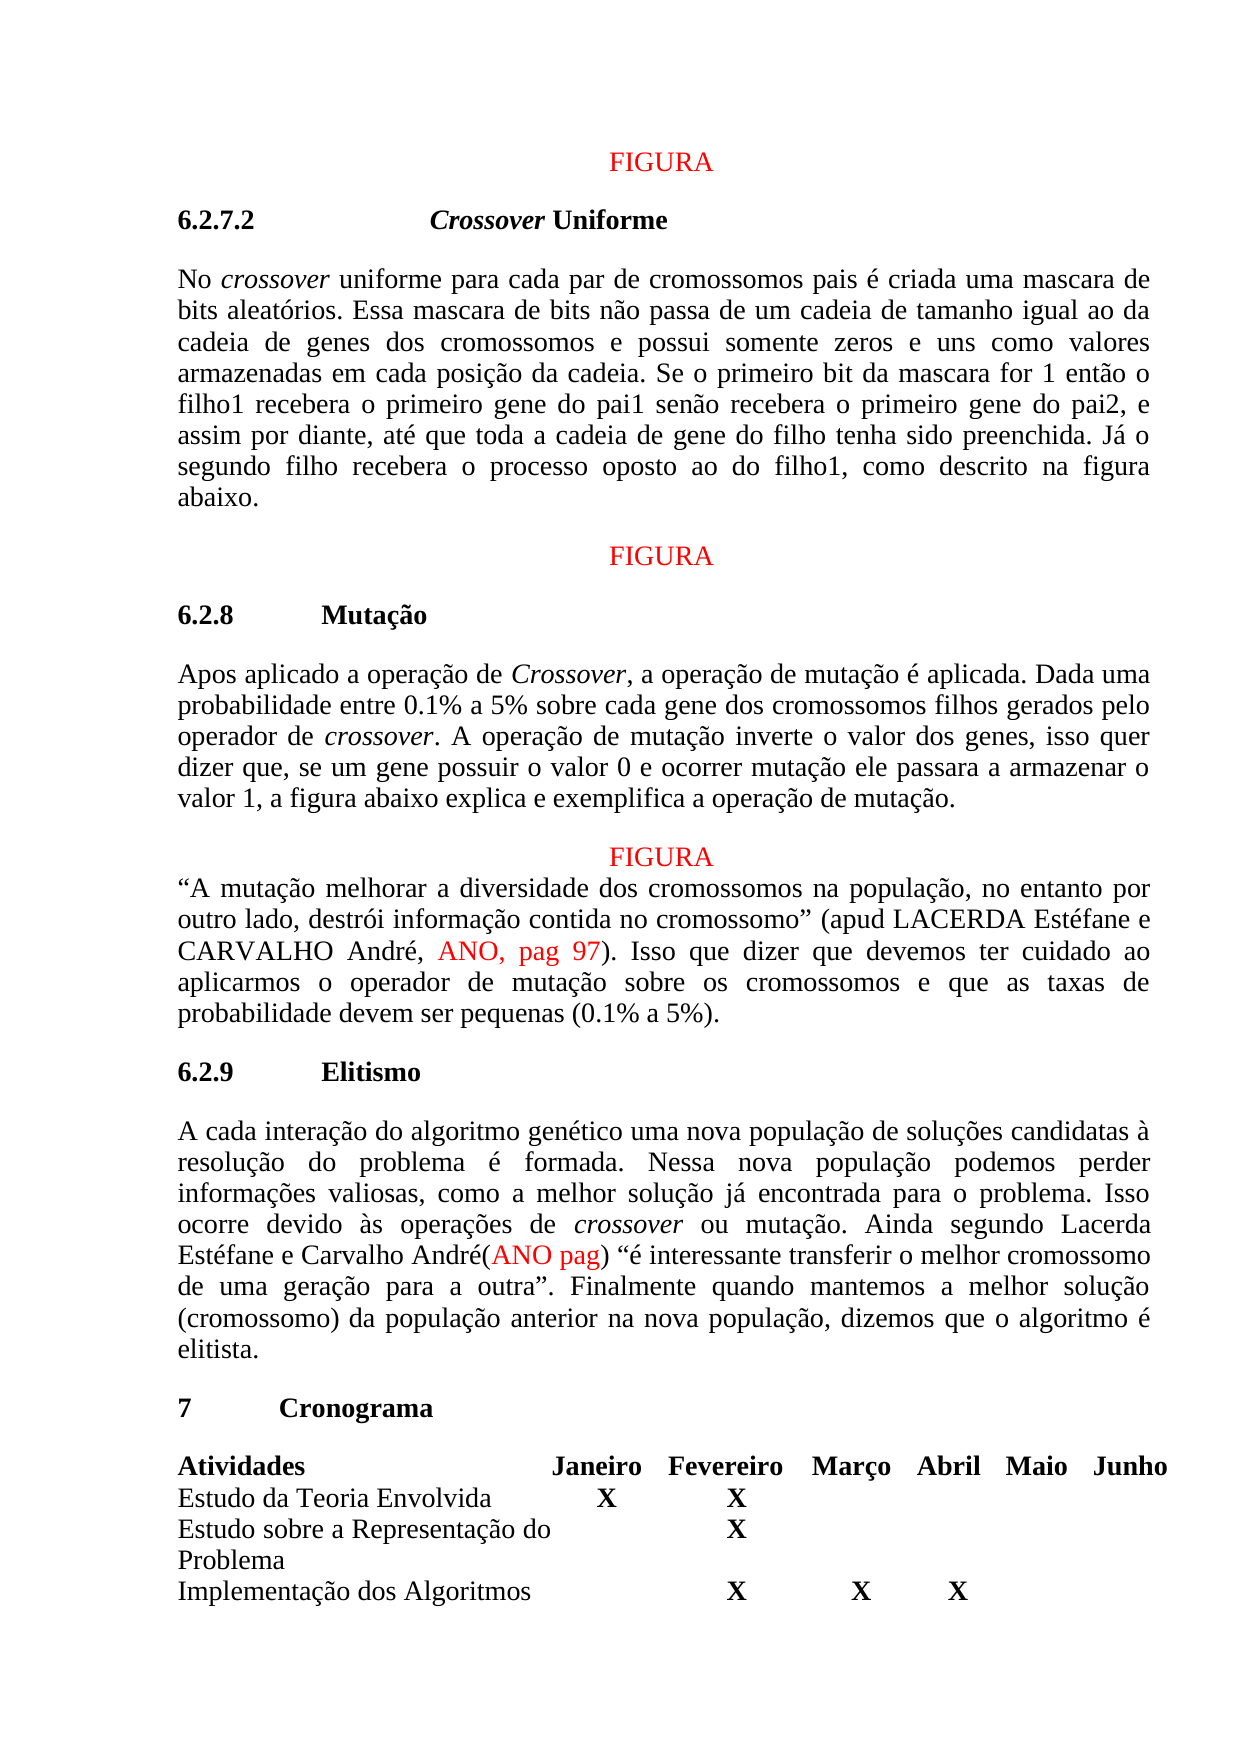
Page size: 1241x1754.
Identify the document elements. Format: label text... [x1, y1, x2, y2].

table_cell X [668, 1544, 812, 1575]
text 6.2.8 Mutação [427, 599, 1152, 630]
text FIGURA [177, 146, 609, 177]
table_cell [1093, 1509, 1193, 1513]
text 7 Cronograma [433, 1392, 1152, 1423]
text FIGURA [177, 842, 609, 873]
text A cada interação do algoritmo genético uma nova população de soluções candidatas à resolução do problema é formada. Nessa nova população podemos perder informações valiosas, como a melhor solução já encontrada para o problema. Isso ocorre devido às operações de crossover ou mutação. Ainda segundo Lacerda Estéfane e Carvalho André(ANO pag) “é interessante transferir o melhor cromossomo de uma geração para a outra”. Finalmente quando mantemos a melhor solução (cromossomo) da população anterior na nova população, dizemos que o algoritmo é elitista. [266, 1302, 1152, 1364]
table_cell [812, 1509, 917, 1513]
table_cell [1005, 1541, 1093, 1575]
text No crossover uniforme para cada par de cromossomos pais é criada uma mascara de bits aleatórios. Essa mascara de bits não passa de um cadeia de tamanho igual ao da cadeia de genes dos cromossomos e possui somente zeros e uns como valores armazenadas em cada posição da cadeia. Se o primeiro bit da mascara for 1 então o filho1 recebera o primeiro gene do pai1 senão recebera o primeiro gene do pai2, e assim por diante, até que toda a cadeia de gene do filho tenha sido preenchida. Já o segundo filho recebera o processo oposto ao do filho1, como descrito na figura abaixo. [259, 482, 1152, 513]
text FIGURA [177, 540, 609, 572]
text FIGURA [714, 540, 1152, 572]
text 6.2.8 Mutação [233, 599, 321, 630]
text FIGURA [714, 146, 1152, 177]
text “A mutação melhorar a diversidade dos cromossomos na população, no entanto por outro lado, destrói informação contida no cromossomo” (apud LACERDA Estéfane e CARVALHO André, ANO, pag 97). Isso que dizer que devemos ter cuidado ao aplicarmos o operador de mutação sobre os cromossomos e que as taxas de probabilidade devem ser pequenas (0.1% a 5%). [721, 997, 1152, 1028]
table_cell [917, 1541, 1005, 1575]
text 6.2.9 Elitismo [233, 1056, 321, 1087]
table_cell [1093, 1541, 1193, 1575]
text 6.2.7.2 Crossover Uniforme [254, 205, 430, 236]
text FIGURA [714, 842, 1152, 873]
table_cell [551, 1541, 668, 1575]
table_cell [1005, 1509, 1093, 1513]
text 6.2.9 Elitismo [421, 1056, 1152, 1087]
text 7 Cronograma [191, 1392, 279, 1423]
text 6.2.7.2 Crossover Uniforme [668, 205, 1152, 236]
table_cell [917, 1509, 1005, 1513]
table_cell [812, 1541, 917, 1575]
